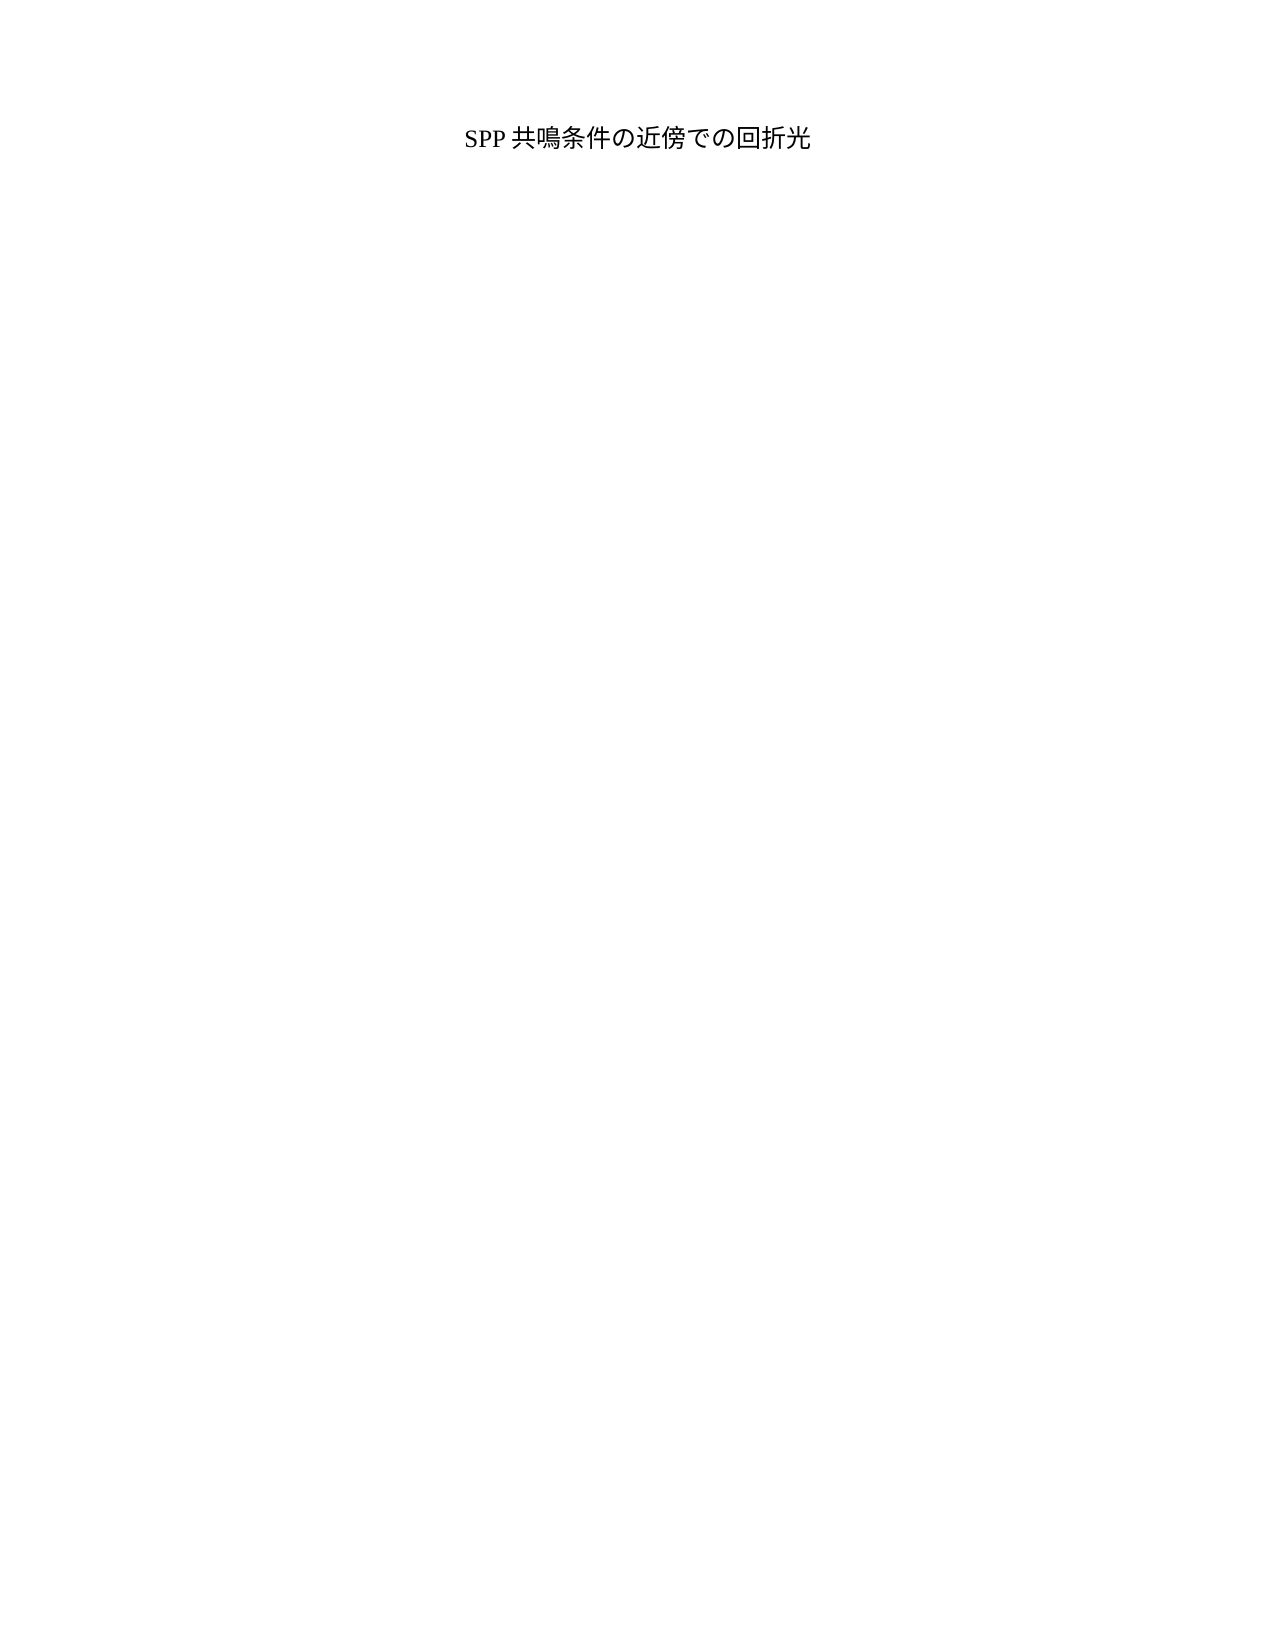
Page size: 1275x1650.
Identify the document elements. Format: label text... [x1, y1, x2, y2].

text SPP共鳴条件の近傍での回折光 [118, 118, 1157, 154]
